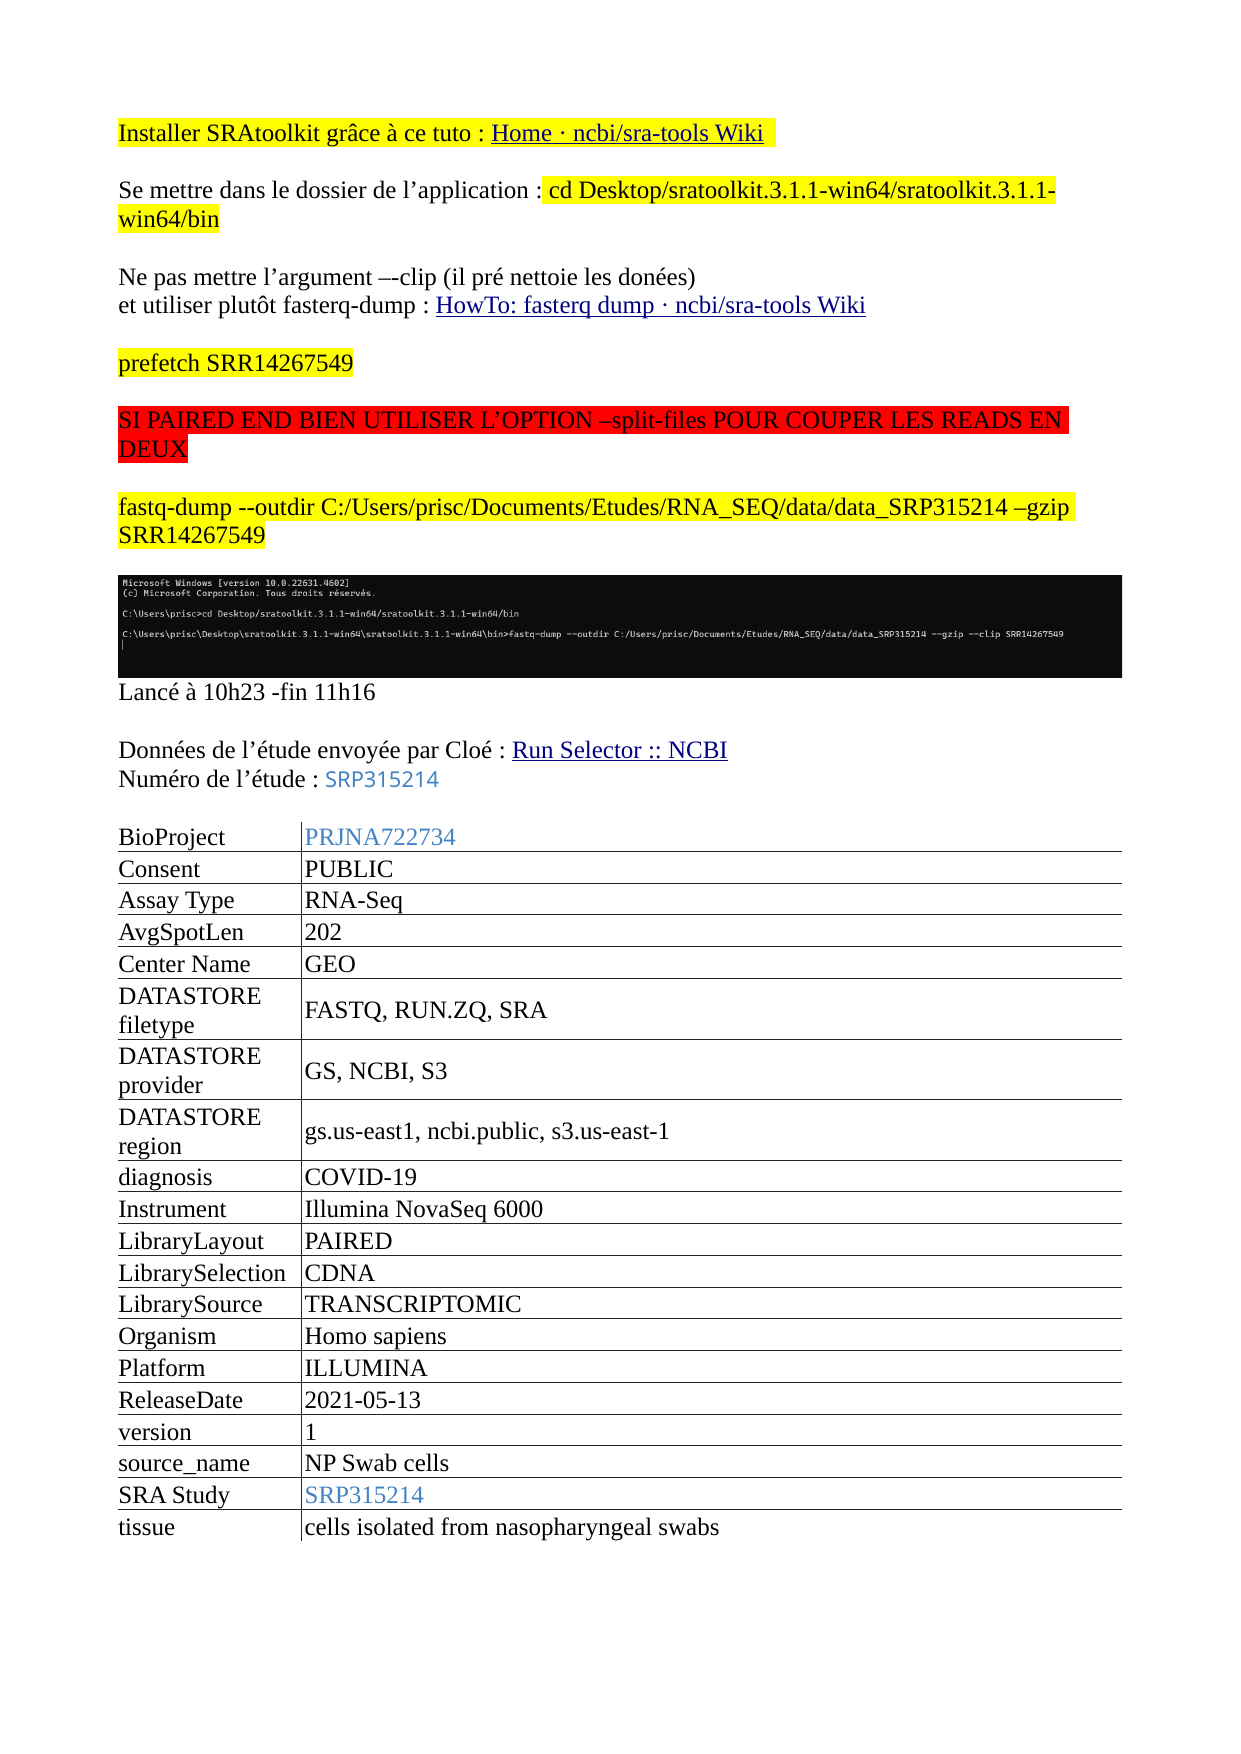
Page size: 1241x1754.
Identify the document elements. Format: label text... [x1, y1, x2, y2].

table_cell Organism [118, 1319, 301, 1350]
table_header BioProject [118, 822, 301, 851]
text Lancé à 10h23 -fin 11h16 [118, 678, 1122, 706]
table_cell NP Swab cells [302, 1446, 1122, 1477]
table_cell ReleaseDate [118, 1383, 301, 1414]
table_cell DATASTORE region [118, 1100, 301, 1159]
table_cell gs.us-east1, ncbi.public, s3.us-east-1 [302, 1100, 1122, 1159]
text et utiliser plutôt fasterq-dump : HowTo: fasterq dump · ncbi/sra-tools Wiki [118, 291, 1122, 319]
table_cell diagnosis [118, 1161, 301, 1191]
table_cell cDNA [302, 1256, 1122, 1287]
table_cell AvgSpotLen [118, 915, 301, 946]
table_cell Instrument [118, 1192, 301, 1223]
table_cell tissue [118, 1510, 301, 1541]
table_cell 2021-05-13 [302, 1383, 1122, 1414]
table_cell Homo sapiens [302, 1319, 1122, 1350]
text [118, 549, 1122, 575]
table_cell source_name [118, 1446, 301, 1477]
table_cell SRA Study [118, 1478, 301, 1509]
table_cell SRP315214 [302, 1478, 1122, 1509]
table_cell 1 [302, 1415, 1122, 1445]
table_cell Center Name [118, 947, 301, 978]
table_cell COVID-19 [302, 1161, 1122, 1191]
table_cell DATASTORE filetype [118, 979, 301, 1038]
table_cell TRANSCRIPTOMIC [302, 1288, 1122, 1318]
table_cell LibrarySelection [118, 1256, 301, 1287]
table_cell version [118, 1415, 301, 1445]
table_cell PAIRED [302, 1224, 1122, 1255]
table_cell LibraryLayout [118, 1224, 301, 1255]
table_cell gs, ncbi, s3 [302, 1040, 1122, 1099]
table_cell cells isolated from nasopharyngeal swabs [302, 1510, 1122, 1541]
text Numéro de l’étude : SRP315214 [118, 763, 1122, 793]
table_cell DATASTORE provider [118, 1040, 301, 1099]
table_cell LibrarySource [118, 1288, 301, 1318]
table_cell fastq, run.zq, sra [302, 979, 1122, 1038]
table_cell Consent [118, 852, 301, 883]
text prefetch SRR14267549 [118, 348, 1122, 377]
text Installer SRAtoolkit grâce à ce tuto : Home · ncbi/sra-tools Wiki [118, 118, 1122, 147]
text SI PAIRED END BIEN UTILISER L’OPTION –split-files POUR COUPER LES READS EN DEUX [118, 406, 1122, 463]
table_cell 202 [302, 915, 1122, 946]
text fastq-dump --outdir C:/Users/prisc/Documents/Etudes/RNA_SEQ/data/data_SRP315214 –gzip SRR14267549 [118, 492, 1122, 549]
picture [118, 575, 1123, 678]
table_header PRJNA722734 [302, 822, 1122, 851]
table_cell Platform [118, 1351, 301, 1382]
text Données de l’étude envoyée par Cloé : Run Selector :: NCBI [118, 735, 1122, 763]
table_cell Assay Type [118, 884, 301, 914]
table_cell RNA-Seq [302, 884, 1122, 914]
table_cell GEO [302, 947, 1122, 978]
text Se mettre dans le dossier de l’application : cd Desktop/sratoolkit.3.1.1-win64/sratoolkit.3.1.1-win64/bin [118, 176, 1122, 233]
table_cell Illumina NovaSeq 6000 [302, 1192, 1122, 1223]
text Ne pas mettre l’argument –-clip (il pré nettoie les donées) [118, 262, 1122, 291]
table_cell ILLUMINA [302, 1351, 1122, 1382]
table_cell public [302, 852, 1122, 883]
